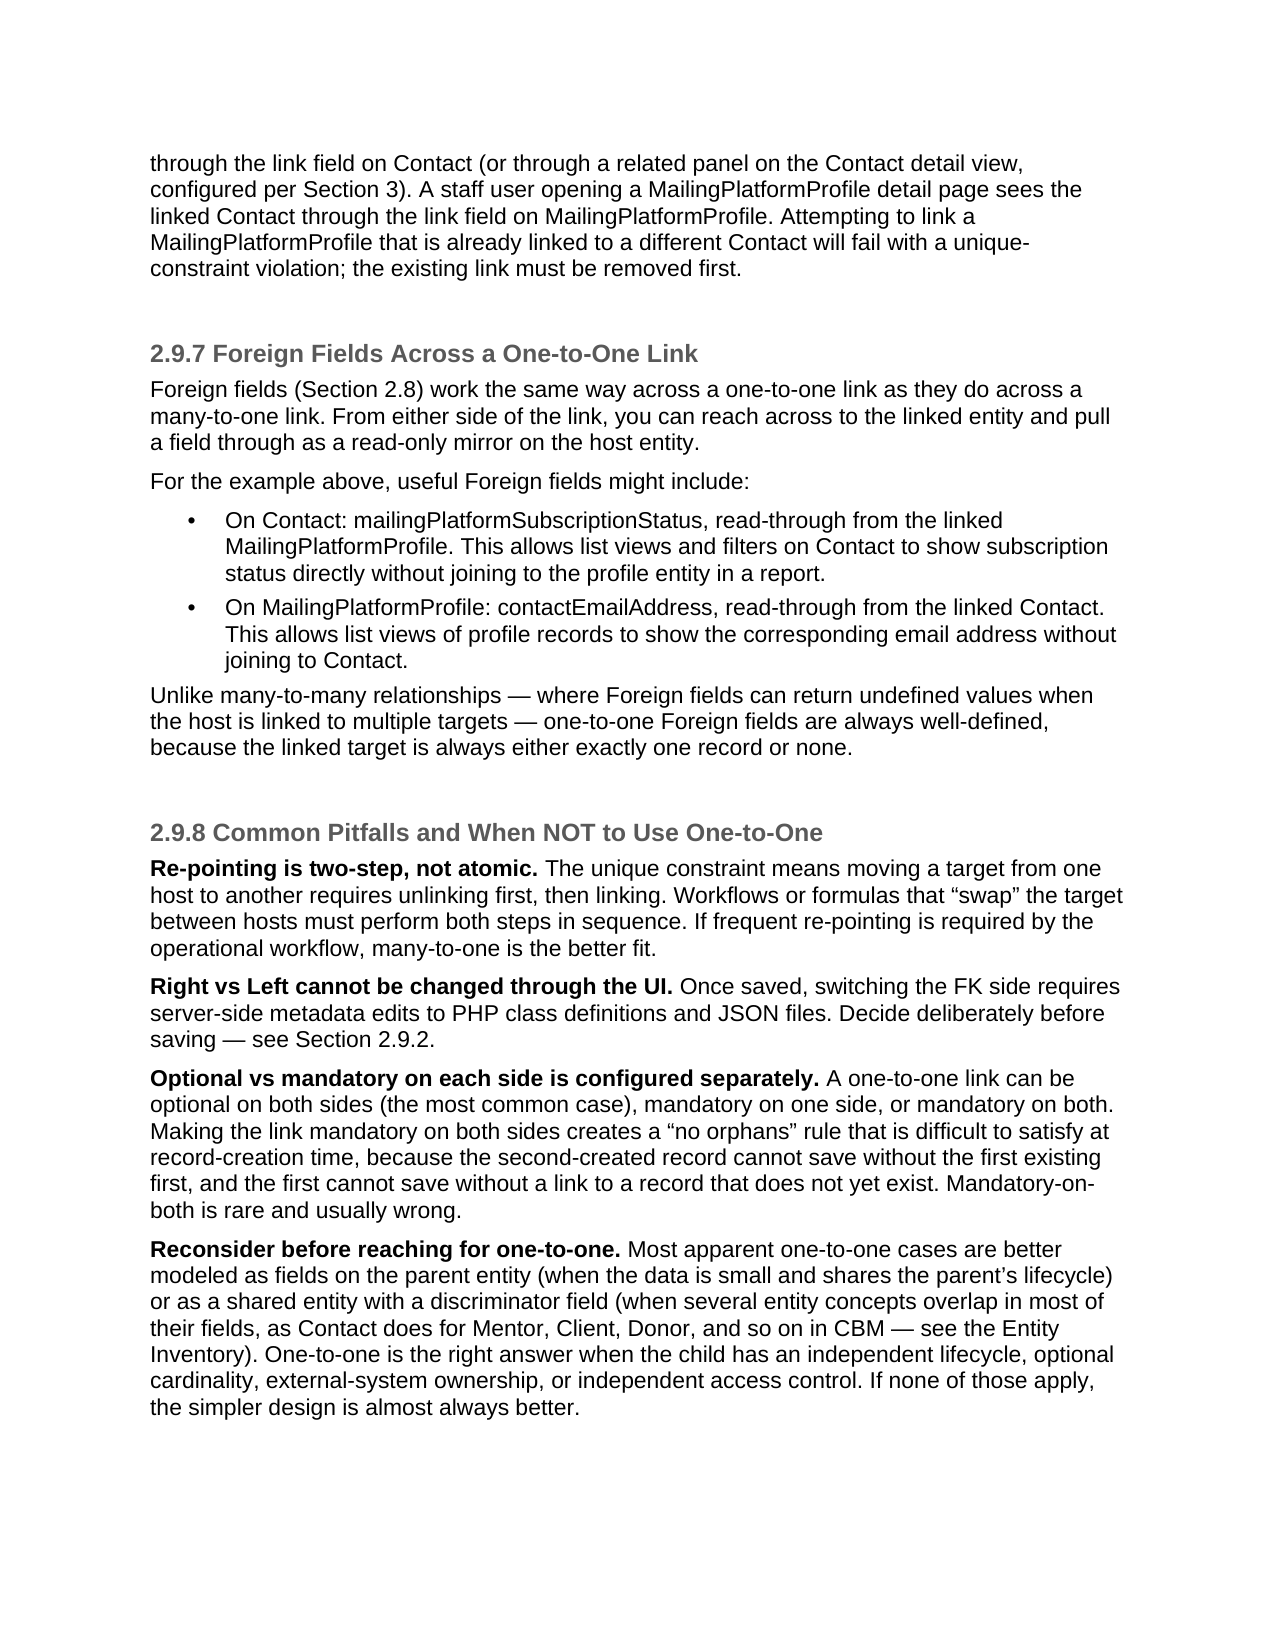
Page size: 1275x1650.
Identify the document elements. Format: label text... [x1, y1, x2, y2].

text Unlike many-to-many relationships — where Foreign fields can return undefined values when the host is linked to multiple targets — one-to-one Foreign fields are always well-defined, because the linked target is always either exactly one record or none. [150, 682, 1125, 761]
text Optional vs mandatory on each side is configured separately. A one-to-one link can be optional on both sides (the most common case), mandatory on one side, or mandatory on both. Making the link mandatory on both sides creates a “no orphans” rule that is difficult to satisfy at record-creation time, because the second-created record cannot save without the first existing first, and the first cannot save without a link to a record that does not yet exist. Mandatory-on-both is rare and usually wrong. [150, 1065, 1125, 1223]
subtitle 2.9.8 Common Pitfalls and When NOT to Use One-to-One [150, 818, 1125, 847]
text Reconsider before reaching for one-to-one. Most apparent one-to-one cases are better modeled as fields on the parent entity (when the data is small and shares the parent’s lifecycle) or as a shared entity with a discriminator field (when several entity concepts overlap in most of their fields, as Contact does for Mentor, Client, Donor, and so on in CBM — see the Entity Inventory). One-to-one is the right answer when the child has an independent lifecycle, optional cardinality, external-system ownership, or independent access control. If none of those apply, the simpler design is almost always better. [150, 1236, 1125, 1420]
subtitle 2.9.7 Foreign Fields Across a One-to-One Link [150, 339, 1125, 368]
text For the example above, useful Foreign fields might include: [150, 468, 1125, 494]
list On MailingPlatformProfile: contactEmailAddress, read-through from the linked Contact. This allows list views of profile records to show the corresponding email address without joining to Contact. [187, 594, 1125, 673]
text Foreign fields (Section 2.8) work the same way across a one-to-one link as they do across a many-to-one link. From either side of the link, you can reach across to the linked entity and pull a field through as a read-only mirror on the host entity. [150, 376, 1125, 456]
text Re-pointing is two-step, not atomic. The unique constraint means moving a target from one host to another requires unlinking first, then linking. Workflows or formulas that “swap” the target between hosts must perform both steps in sequence. If frequent re-pointing is required by the operational workflow, many-to-one is the better fit. [150, 855, 1125, 961]
text through the link field on Contact (or through a related panel on the Contact detail view, configured per Section 3). A staff user opening a MailingPlatformProfile detail page sees the linked Contact through the link field on MailingPlatformProfile. Attempting to link a MailingPlatformProfile that is already linked to a different Contact will fail with a unique-constraint violation; the existing link must be removed first. [150, 150, 1125, 282]
text Right vs Left cannot be changed through the UI. Once saved, switching the FK side requires server-side metadata edits to PHP class definitions and JSON files. Decide deliberately before saving — see Section 2.9.2. [150, 973, 1125, 1052]
list On Contact: mailingPlatformSubscriptionStatus, read-through from the linked MailingPlatformProfile. This allows list views and filters on Contact to show subscription status directly without joining to the profile entity in a report. [187, 507, 1125, 586]
